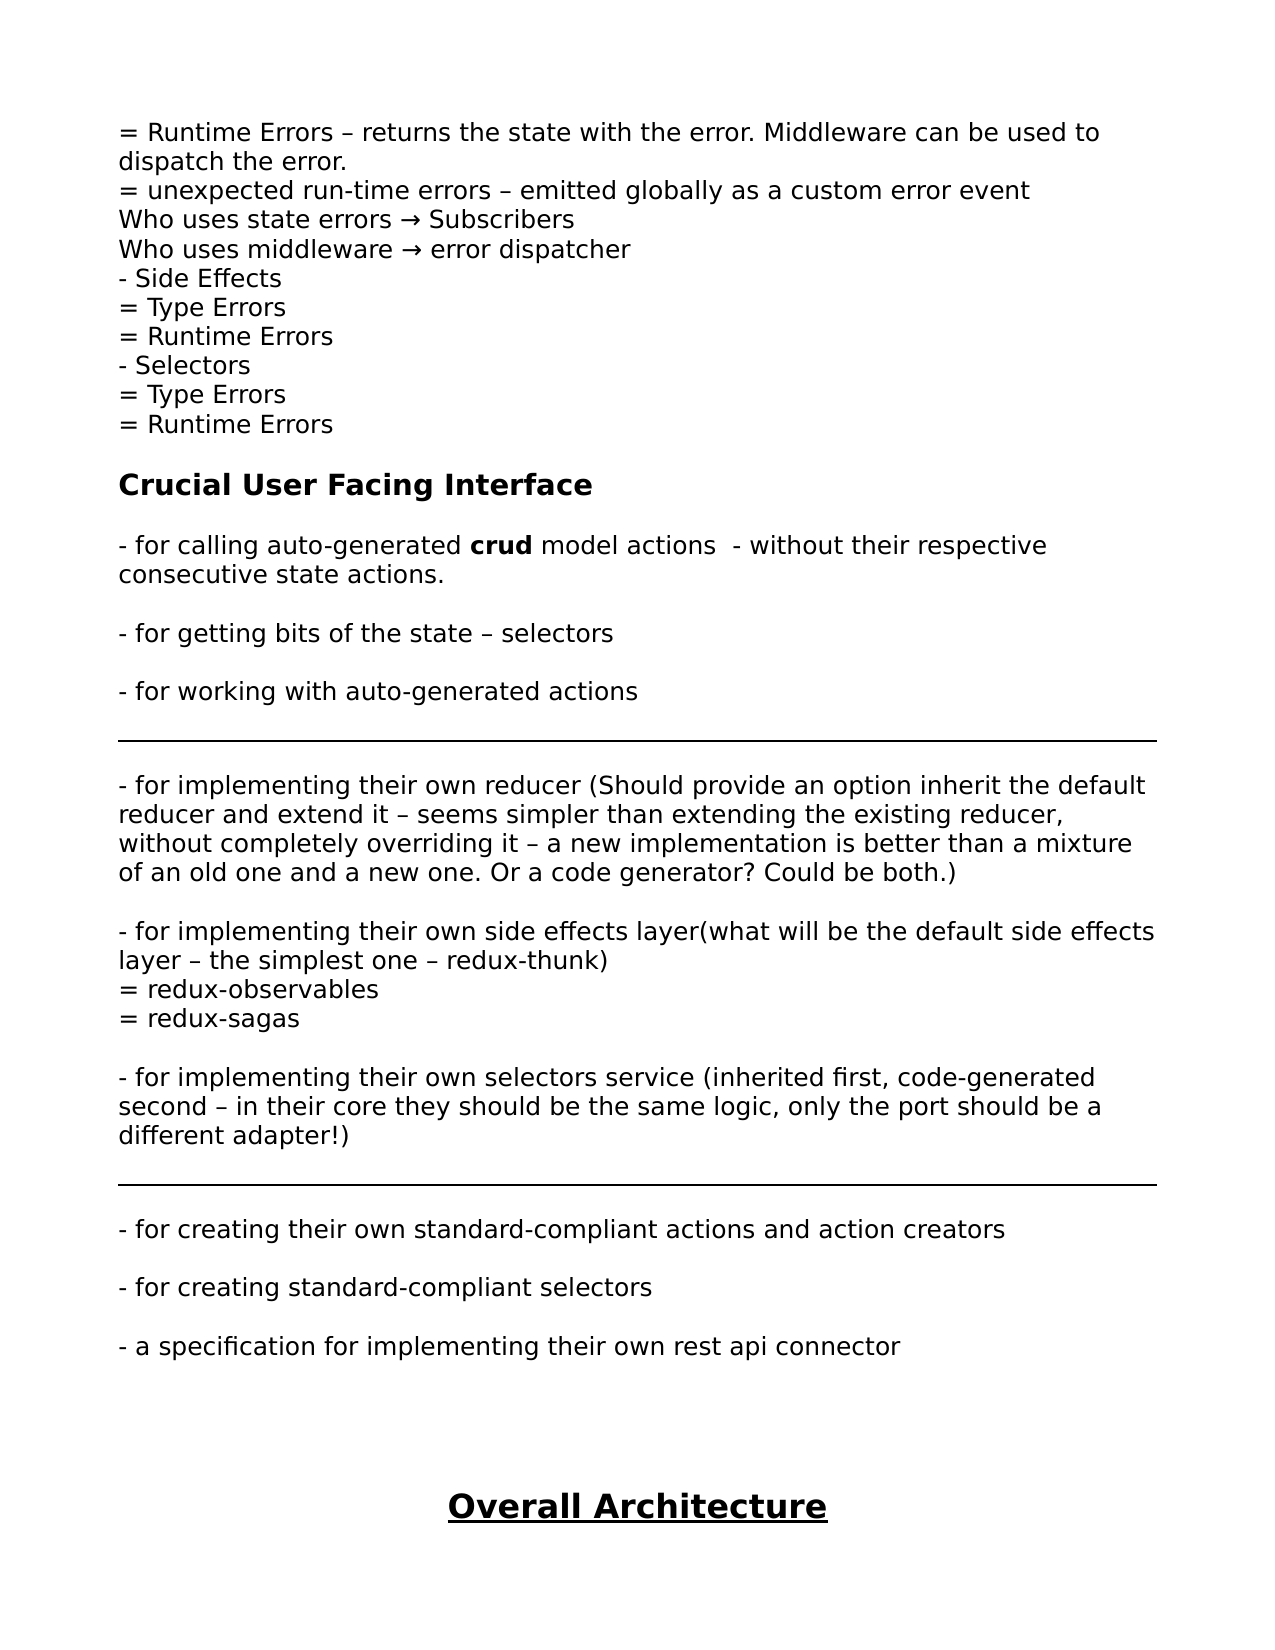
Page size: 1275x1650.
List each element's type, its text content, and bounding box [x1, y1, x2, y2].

text = Runtime Errors [118, 322, 1157, 351]
text - Side Effects [118, 264, 1157, 293]
text = Type Errors [118, 381, 1157, 410]
text Who uses middleware → error dispatcher [118, 235, 1157, 264]
text - Selectors [118, 351, 1157, 381]
text Crucial User Facing Interface [118, 468, 1157, 502]
text Who uses state errors → Subscribers [118, 206, 1157, 235]
text - for getting bits of the state – selectors [118, 619, 1157, 648]
text = Runtime Errors – returns the state with the error. Middleware can be used to dispatch the error. [118, 118, 1157, 176]
text - for creating standard-compliant selectors [118, 1273, 1157, 1303]
text = unexpected run-time errors – emitted globally as a custom error event [118, 176, 1157, 206]
text - a specification for implementing their own rest api connector [118, 1332, 1157, 1361]
text - for implementing their own reducer (Should provide an option inherit the default reducer and extend it – seems simpler than extending the existing reducer, without completely overriding it – a new implementation is better than a mixture of an old one and a new one. Or a code generator? Could be both.) [118, 771, 1157, 888]
text - for implementing their own side effects layer(what will be the default side effects layer – the simplest one – redux-thunk) [118, 917, 1157, 975]
text = Runtime Errors [118, 410, 1157, 439]
text = redux-observables [118, 975, 1157, 1004]
text - for creating their own standard-compliant actions and action creators [118, 1215, 1157, 1244]
text - for calling auto-generated crud model actions - without their respective consecutive state actions. [118, 531, 1157, 589]
text = Type Errors [118, 293, 1157, 322]
text = redux-sagas [118, 1004, 1157, 1034]
text Overall Architecture [118, 1487, 1157, 1526]
text - for implementing their own selectors service (inherited first, code-generated second – in their core they should be the same logic, only the port should be a different adapter!) [118, 1063, 1157, 1150]
text - for working with auto-generated actions [118, 677, 1157, 706]
